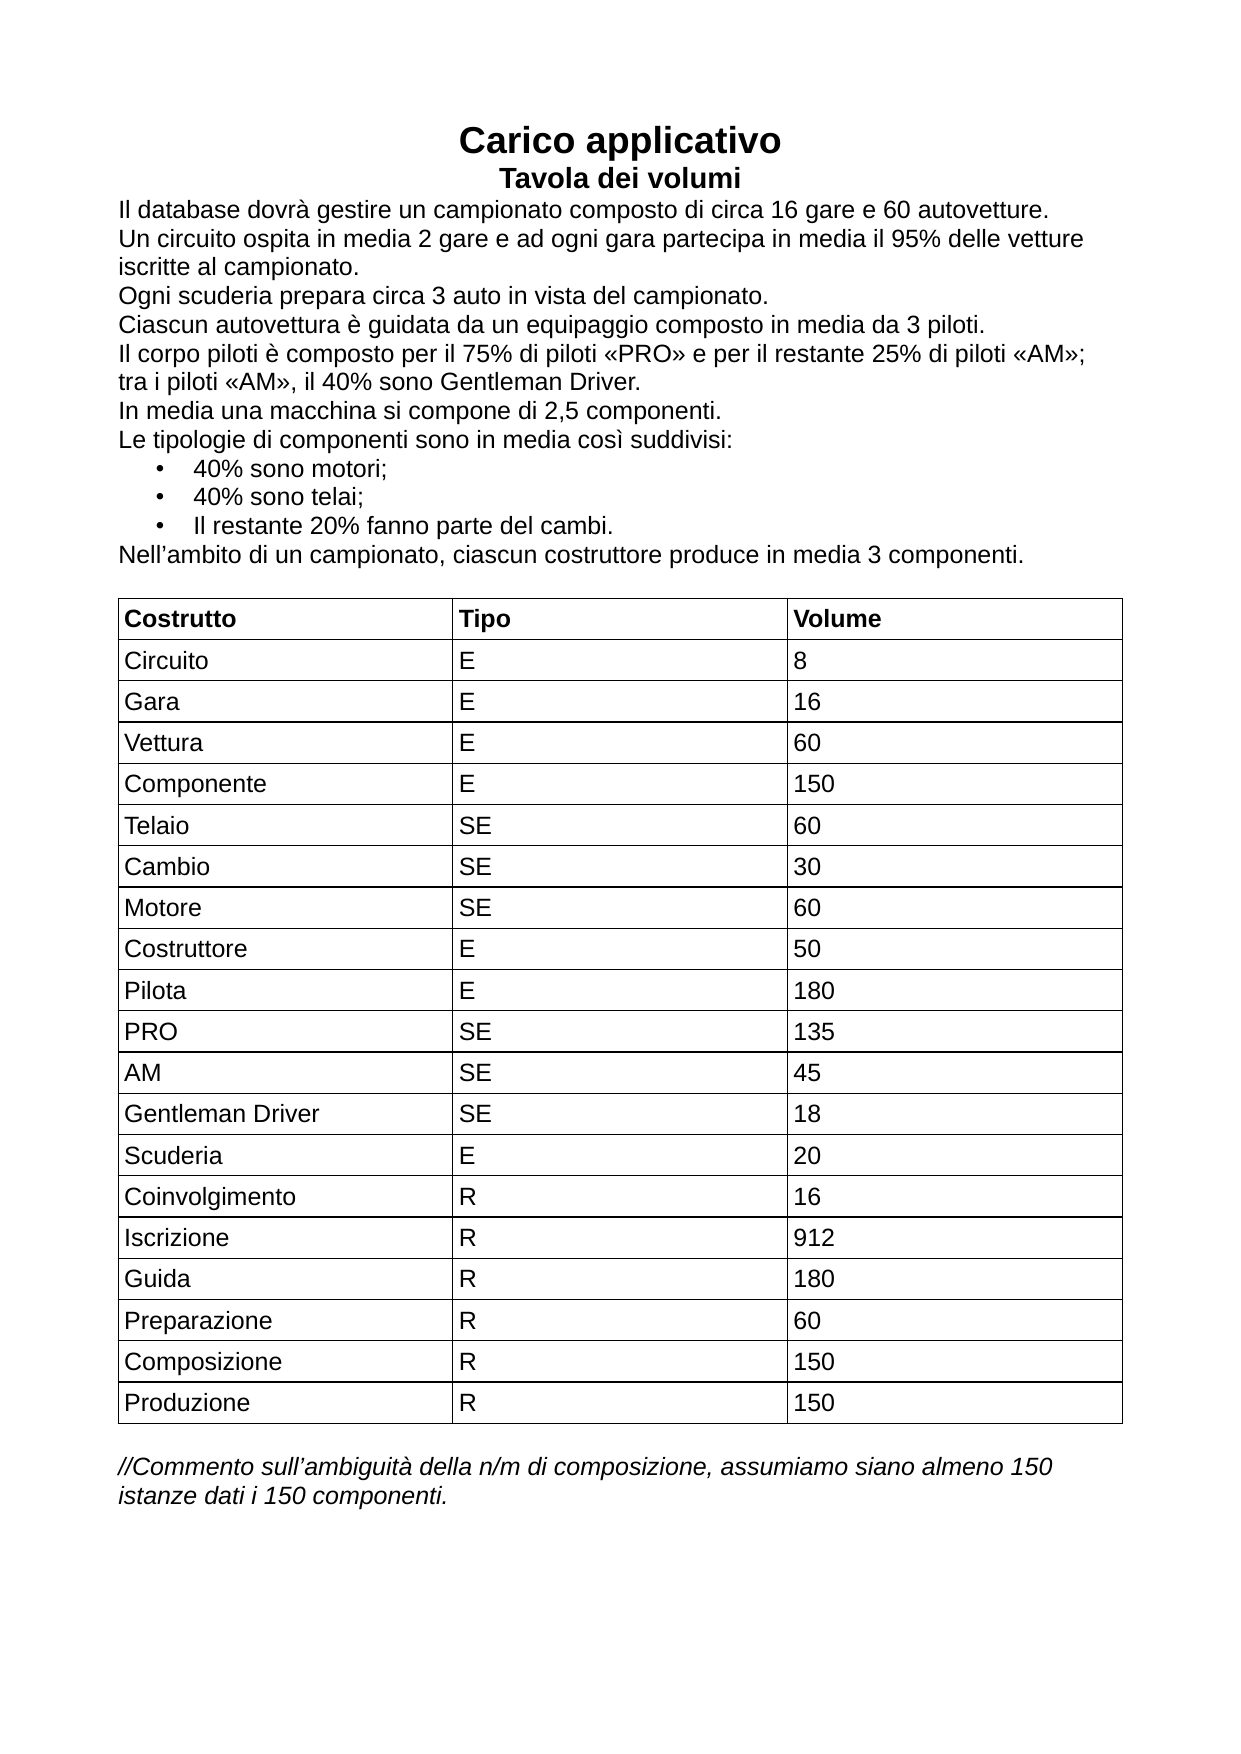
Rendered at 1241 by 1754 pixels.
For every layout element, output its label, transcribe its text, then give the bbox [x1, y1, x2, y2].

table_cell E [453, 681, 787, 721]
table_cell Costruttore [119, 929, 452, 969]
table_cell 60 [788, 723, 1122, 763]
table_cell 150 [788, 1383, 1122, 1423]
table_cell 180 [788, 1259, 1122, 1299]
table_cell Motore [119, 888, 452, 928]
table_cell Pilota [119, 970, 452, 1010]
text Le tipologie di componenti sono in media così suddivisi: [118, 425, 1122, 453]
table_cell SE [453, 1094, 787, 1134]
table_cell PRO [119, 1011, 452, 1051]
table_cell Vettura [119, 723, 452, 763]
table_header Volume [788, 599, 1122, 639]
text Ciascun autovettura è guidata da un equipaggio composto in media da 3 piloti. [118, 310, 1122, 338]
text Ogni scuderia prepara circa 3 auto in vista del campionato. [118, 281, 1122, 310]
table_cell 60 [788, 888, 1122, 928]
text Il database dovrà gestire un campionato composto di circa 16 gare e 60 autovetture. [118, 195, 1122, 223]
table_cell 30 [788, 846, 1122, 886]
table_cell 180 [788, 970, 1122, 1010]
table_cell 135 [788, 1011, 1122, 1051]
table_cell SE [453, 805, 787, 845]
text //Commento sull’ambiguità della n/m di composizione, assumiamo siano almeno 150 istanze dati i 150 componenti. [118, 1452, 1122, 1510]
table_cell 60 [788, 1300, 1122, 1340]
table_cell R [453, 1341, 787, 1381]
list Il restante 20% fanno parte del cambi. [156, 511, 1122, 540]
table_cell 18 [788, 1094, 1122, 1134]
table_cell Circuito [119, 640, 452, 680]
text Carico applicativo [118, 118, 1122, 161]
table_cell 912 [788, 1218, 1122, 1258]
table_cell R [453, 1300, 787, 1340]
table_header Tipo [453, 599, 787, 639]
table_cell R [453, 1176, 787, 1216]
table_cell E [453, 640, 787, 680]
table_cell Gara [119, 681, 452, 721]
table_cell 50 [788, 929, 1122, 969]
table_cell AM [119, 1053, 452, 1093]
table_cell 150 [788, 764, 1122, 804]
table_cell Guida [119, 1259, 452, 1299]
table_cell SE [453, 1011, 787, 1051]
table_header Costrutto [119, 599, 452, 639]
table_cell Produzione [119, 1383, 452, 1423]
text Tavola dei volumi [118, 161, 1122, 195]
table_cell E [453, 723, 787, 763]
table_cell E [453, 764, 787, 804]
list 40% sono telai; [156, 482, 1122, 511]
table_cell E [453, 970, 787, 1010]
table_cell Preparazione [119, 1300, 452, 1340]
text In media una macchina si compone di 2,5 componenti. [118, 396, 1122, 425]
table_cell Telaio [119, 805, 452, 845]
table_cell Gentleman Driver [119, 1094, 452, 1134]
table_cell SE [453, 888, 787, 928]
table_cell E [453, 929, 787, 969]
table_cell R [453, 1383, 787, 1423]
table_cell R [453, 1259, 787, 1299]
table_cell 45 [788, 1053, 1122, 1093]
table_cell R [453, 1218, 787, 1258]
table_cell 20 [788, 1135, 1122, 1175]
table_cell SE [453, 1053, 787, 1093]
table_cell Cambio [119, 846, 452, 886]
table_cell Scuderia [119, 1135, 452, 1175]
list 40% sono motori; [156, 453, 1122, 482]
text Nell’ambito di un campionato, ciascun costruttore produce in media 3 componenti. [118, 540, 1122, 569]
table_cell Componente [119, 764, 452, 804]
table_cell 60 [788, 805, 1122, 845]
table_cell Coinvolgimento [119, 1176, 452, 1216]
table_cell 8 [788, 640, 1122, 680]
table_cell 150 [788, 1341, 1122, 1381]
text Un circuito ospita in media 2 gare e ad ogni gara partecipa in media il 95% delle vetture iscritte al campionato. [118, 223, 1122, 281]
table_cell 16 [788, 1176, 1122, 1216]
text Il corpo piloti è composto per il 75% di piloti «PRO» e per il restante 25% di piloti «AM»; tra i piloti «AM», il 40% sono Gentleman Driver. [118, 338, 1122, 396]
table_cell Iscrizione [119, 1218, 452, 1258]
table_cell SE [453, 846, 787, 886]
table_cell Composizione [119, 1341, 452, 1381]
table_cell E [453, 1135, 787, 1175]
table_cell 16 [788, 681, 1122, 721]
